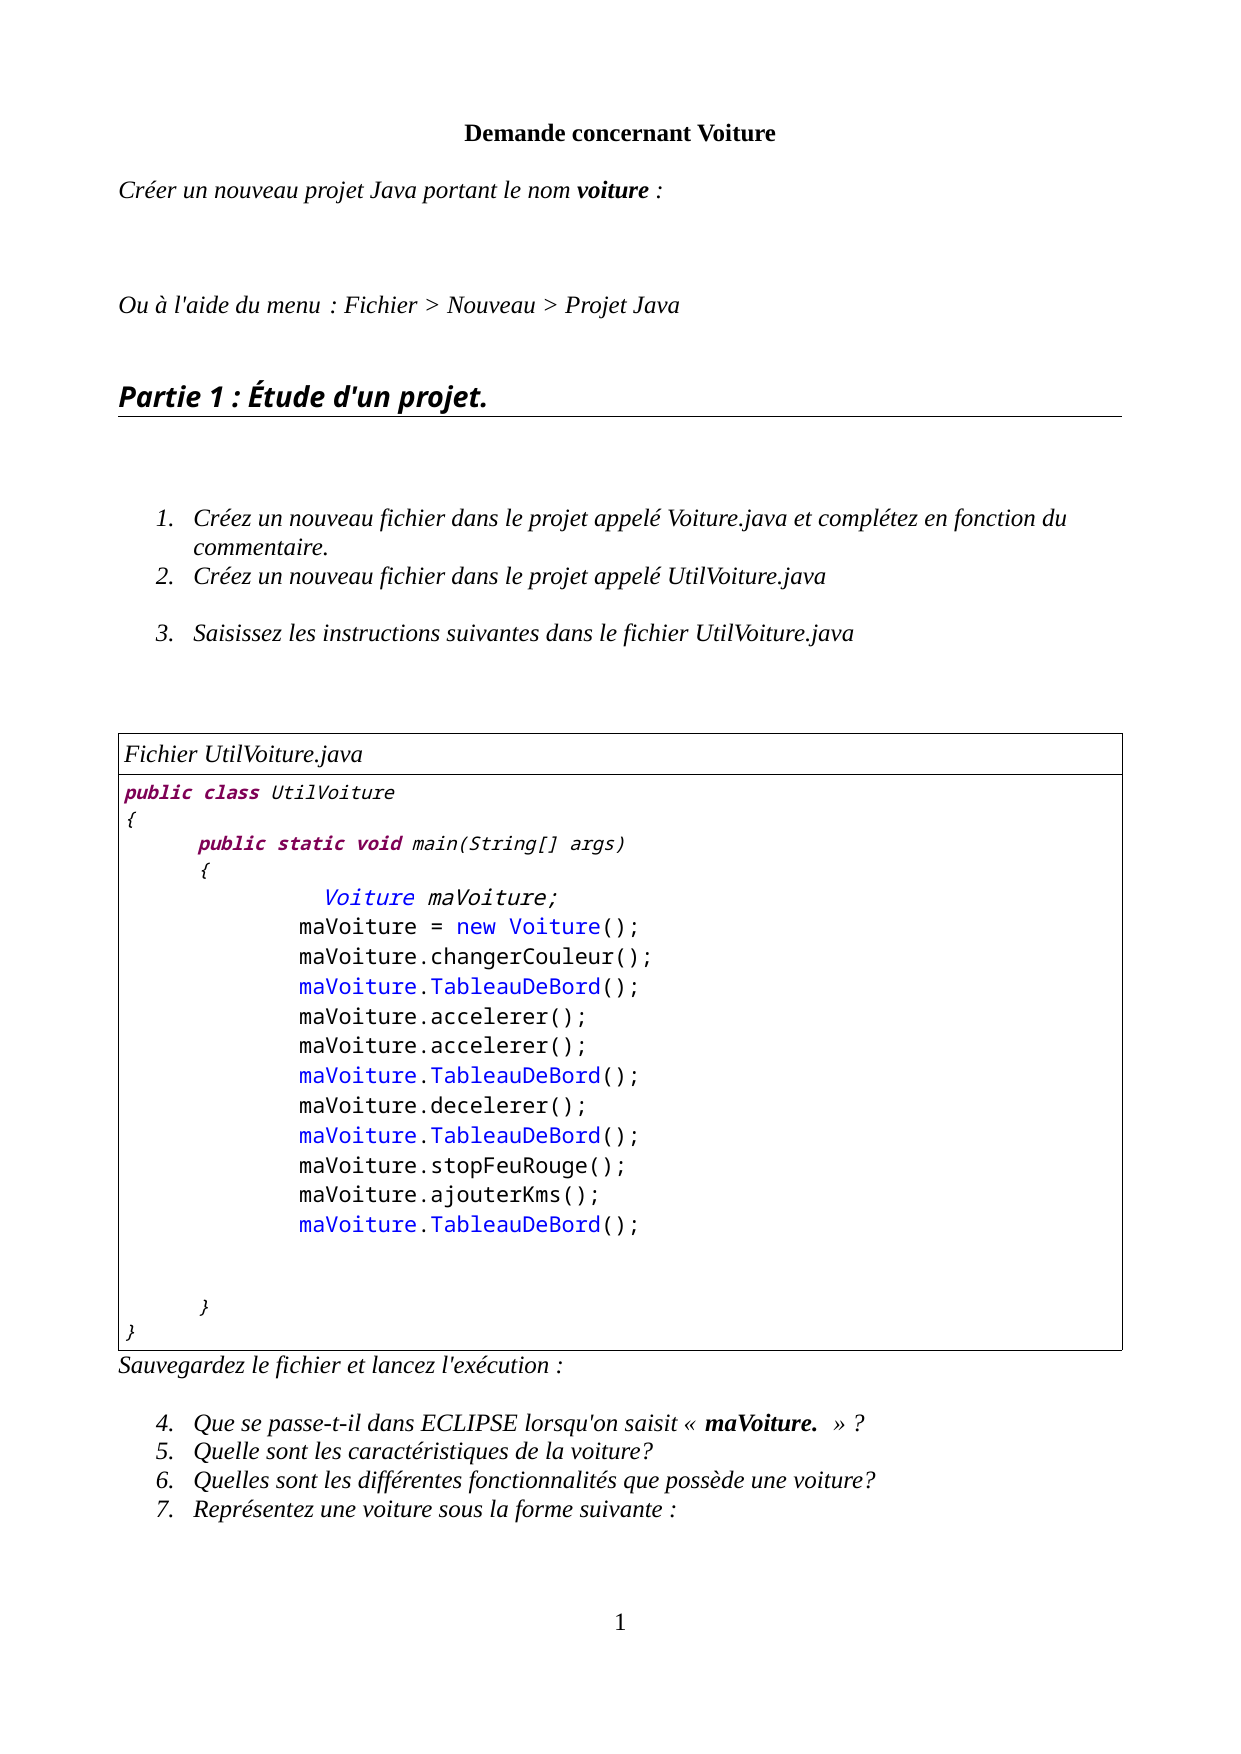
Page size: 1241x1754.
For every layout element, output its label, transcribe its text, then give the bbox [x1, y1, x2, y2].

list Que se passe-t-il dans ECLIPSE lorsqu'on saisit « maVoiture. » ? [156, 1408, 1122, 1436]
subtitle Partie 1 : Étude d'un projet. [118, 377, 1122, 416]
list Représentez une voiture sous la forme suivante : [156, 1494, 1122, 1523]
text Demande concernant Voiture [118, 118, 1122, 147]
table_header Fichier UtilVoiture.java [119, 734, 1122, 774]
table_cell public class UtilVoiture { public static void main(String[] args) { Voiture maVoiture; maVoiture = new Voiture(); maVoiture.changerCouleur(); maVoiture.TableauDeBord(); maVoiture.accelerer(); maVoiture.accelerer(); maVoiture.TableauDeBord(); maVoiture.decelerer(); maVoiture.TableauDeBord(); maVoiture.stopFeuRouge(); maVoiture.ajouterKms(); maVoiture.TableauDeBord(); } } [119, 775, 1122, 1350]
text Créer un nouveau projet Java portant le nom voiture : [118, 176, 1122, 204]
list Créez un nouveau fichier dans le projet appelé Voiture.java et complétez en fonction du commentaire. [156, 503, 1122, 561]
text Sauvegardez le fichier et lancez l'exécution : [118, 1351, 1122, 1379]
list Créez un nouveau fichier dans le projet appelé UtilVoiture.java [156, 561, 1122, 589]
text Ou à l'aide du menu : Fichier > Nouveau > Projet Java [118, 291, 1122, 319]
list Saisissez les instructions suivantes dans le fichier UtilVoiture.java [156, 618, 1122, 647]
list Quelles sont les différentes fonctionnalités que possède une voiture? [156, 1465, 1122, 1494]
list Quelle sont les caractéristiques de la voiture? [156, 1436, 1122, 1465]
